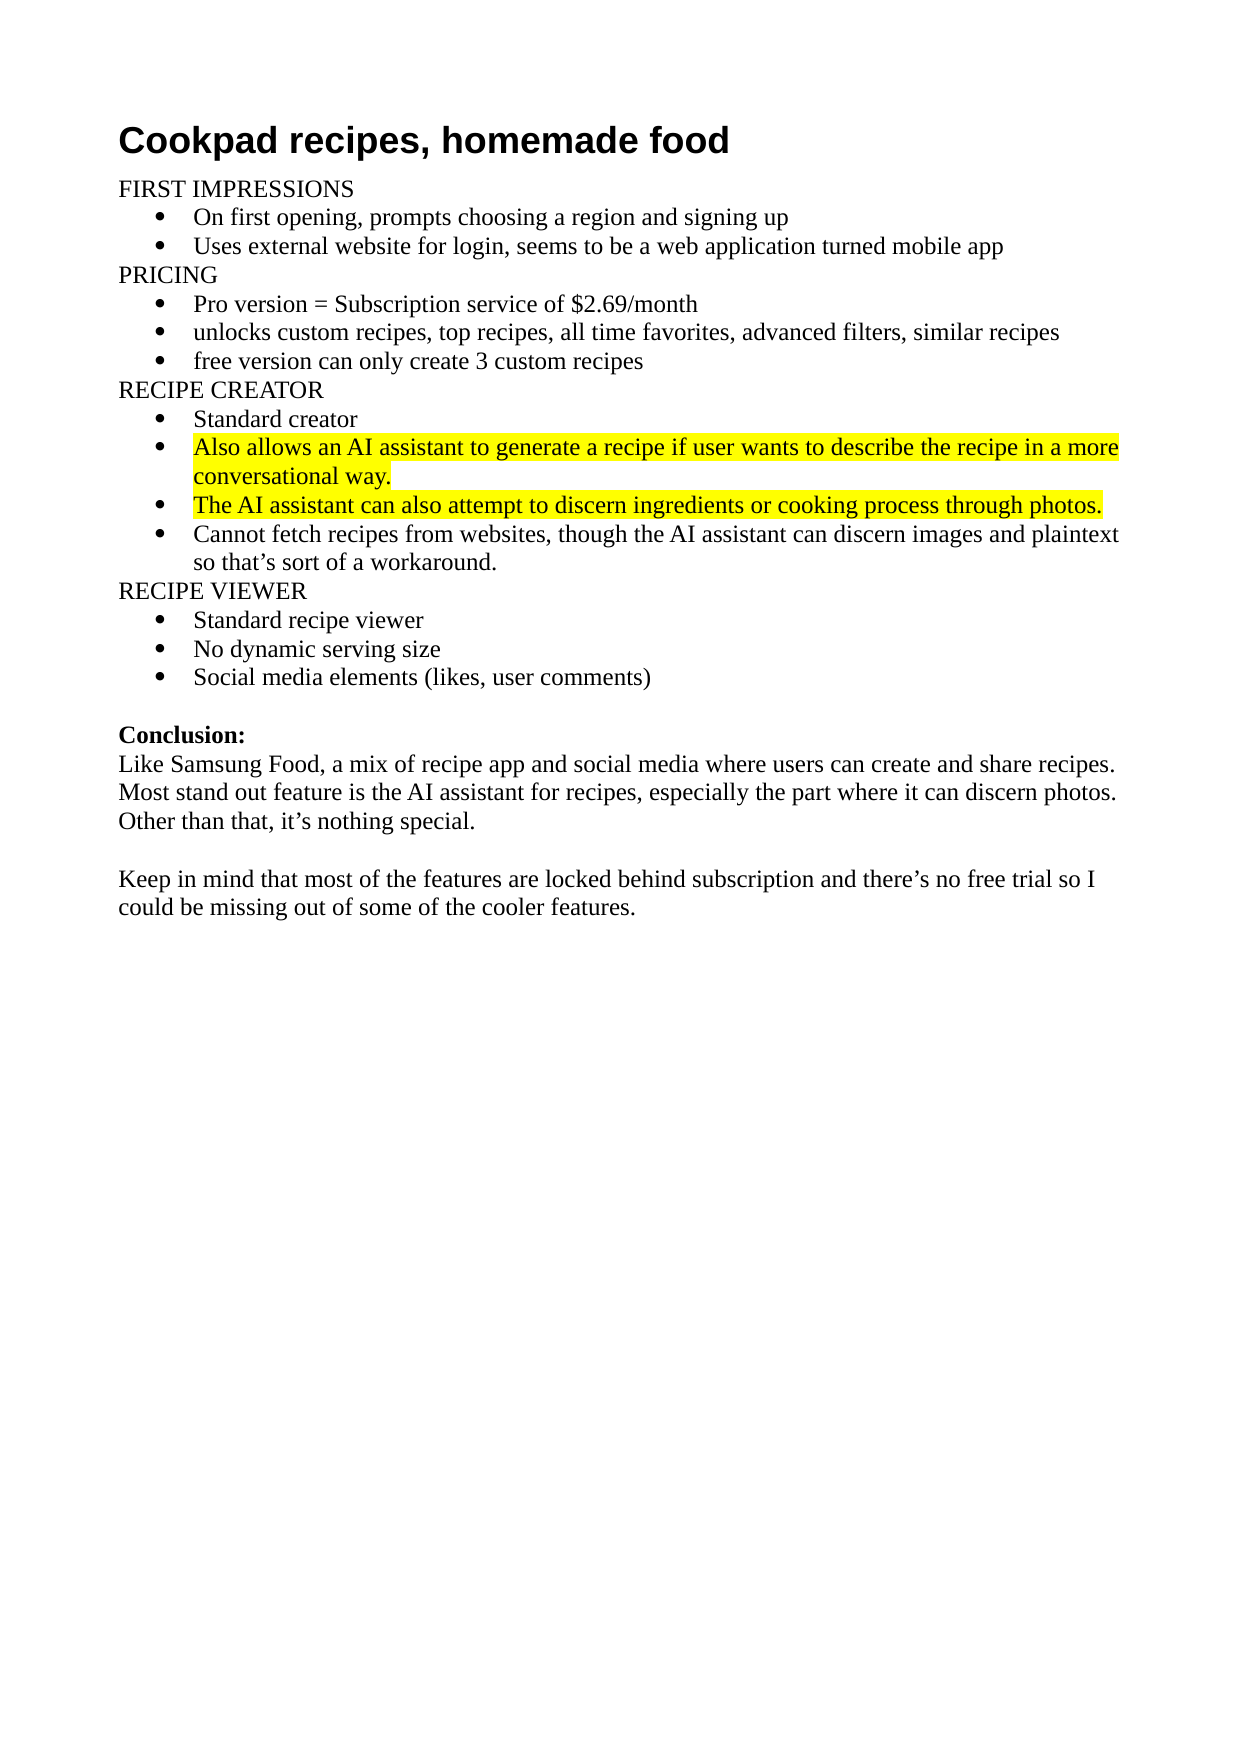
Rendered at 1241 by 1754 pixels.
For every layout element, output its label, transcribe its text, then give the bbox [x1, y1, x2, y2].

list Pro version = Subscription service of $2.69/month [156, 289, 1122, 317]
list Uses external website for login, seems to be a web application turned mobile app [156, 231, 1122, 260]
list Social media elements (likes, user comments) [156, 662, 1122, 691]
list No dynamic serving size [156, 634, 1122, 662]
list Cannot fetch recipes from websites, though the AI assistant can discern images and plaintext so that’s sort of a workaround. [156, 519, 1122, 576]
list unlocks custom recipes, top recipes, all time favorites, advanced filters, similar recipes [156, 317, 1122, 346]
text RECIPE CREATOR [118, 375, 1122, 404]
text Keep in mind that most of the features are locked behind subscription and there’s no free trial so I could be missing out of some of the cooler features. [118, 864, 1122, 921]
text Like Samsung Food, a mix of recipe app and social media where users can create and share recipes. Most stand out feature is the AI assistant for recipes, especially the part where it can discern photos. Other than that, it’s nothing special. [118, 749, 1122, 835]
list Standard creator [156, 404, 1122, 432]
list free version can only create 3 custom recipes [156, 346, 1122, 375]
text PRICING [118, 260, 1122, 289]
text RECIPE VIEWER [118, 576, 1122, 605]
list On first opening, prompts choosing a region and signing up [156, 202, 1122, 231]
text Conclusion: [118, 720, 1122, 749]
list Also allows an AI assistant to generate a recipe if user wants to describe the recipe in a more conversational way. [156, 432, 1122, 490]
text FIRST IMPRESSIONS [118, 174, 1122, 202]
list Standard recipe viewer [156, 605, 1122, 634]
subtitle Cookpad recipes, homemade food [118, 118, 1122, 161]
list The AI assistant can also attempt to discern ingredients or cooking process through photos. [156, 490, 1122, 519]
